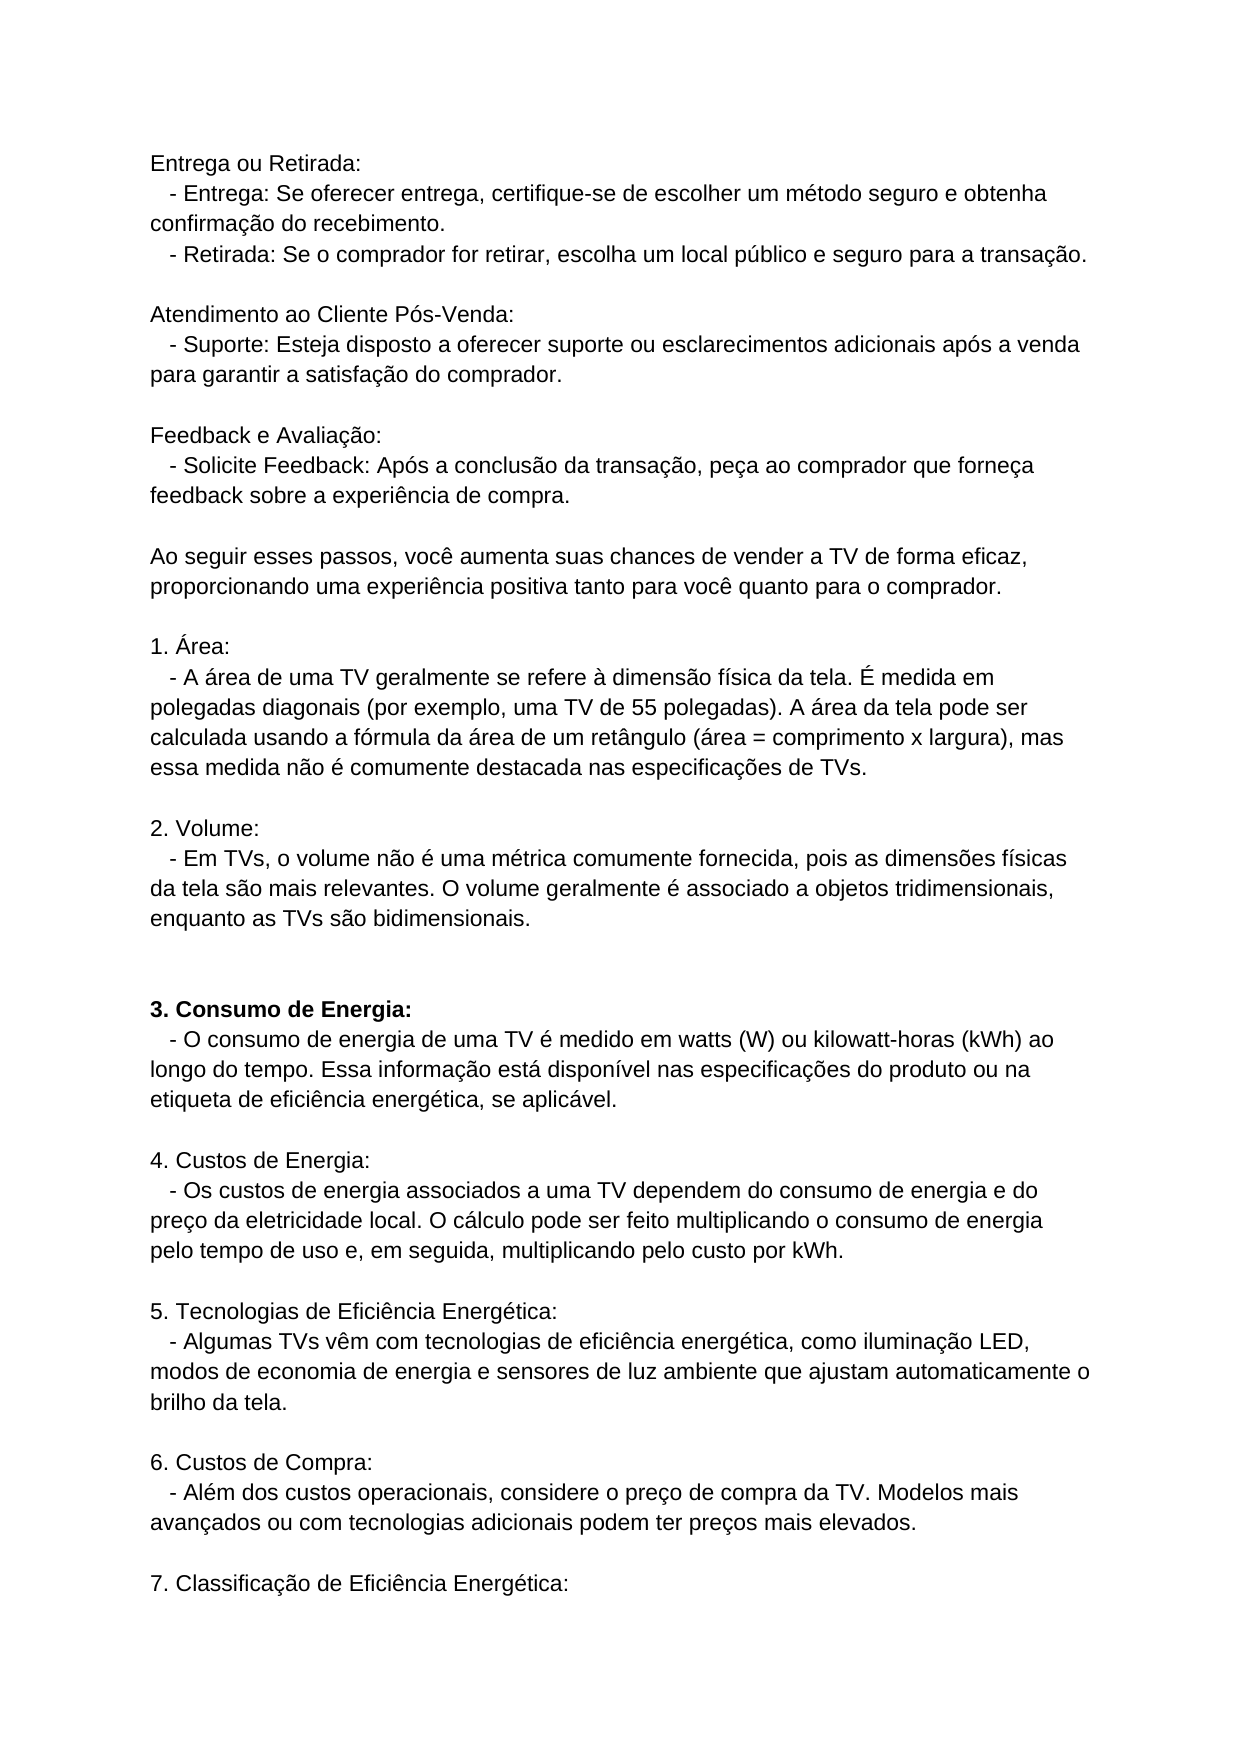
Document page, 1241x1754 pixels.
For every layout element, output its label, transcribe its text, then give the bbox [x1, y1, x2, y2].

text 7. Classificação de Eficiência Energética: [150, 1570, 1090, 1596]
text 6. Custos de Compra: [150, 1449, 1090, 1475]
text Ao seguir esses passos, você aumenta suas chances de vender a TV de forma eficaz, proporcionando uma experiência positiva tanto para você quanto para o comprador. [150, 543, 1090, 599]
text Entrega ou Retirada: [150, 150, 1090, 176]
text - Além dos custos operacionais, considere o preço de compra da TV. Modelos mais avançados ou com tecnologias adicionais podem ter preços mais elevados. [150, 1479, 1090, 1536]
text Feedback e Avaliação: [150, 422, 1090, 448]
text - Suporte: Esteja disposto a oferecer suporte ou esclarecimentos adicionais após a venda para garantir a satisfação do comprador. [150, 331, 1090, 388]
text 2. Volume: [150, 814, 1090, 841]
text 1. Área: [150, 633, 1090, 660]
text - Em TVs, o volume não é uma métrica comumente fornecida, pois as dimensões físicas da tela são mais relevantes. O volume geralmente é associado a objetos tridimensionais, enquanto as TVs são bidimensionais. [150, 845, 1090, 932]
text - O consumo de energia de uma TV é medido em watts (W) ou kilowatt-horas (kWh) ao longo do tempo. Essa informação está disponível nas especificações do produto ou na etiqueta de eficiência energética, se aplicável. [150, 1026, 1090, 1113]
text 3. Consumo de Energia: [150, 996, 1090, 1022]
text - Os custos de energia associados a uma TV dependem do consumo de energia e do preço da eletricidade local. O cálculo pode ser feito multiplicando o consumo de energia pelo tempo de uso e, em seguida, multiplicando pelo custo por kWh. [150, 1177, 1090, 1264]
text - Solicite Feedback: Após a conclusão da transação, peça ao comprador que forneça feedback sobre a experiência de compra. [150, 452, 1090, 509]
text 4. Custos de Energia: [150, 1147, 1090, 1173]
text - Retirada: Se o comprador for retirar, escolha um local público e seguro para a transação. [150, 241, 1090, 267]
text 5. Tecnologias de Eficiência Energética: [150, 1298, 1090, 1324]
text - A área de uma TV geralmente se refere à dimensão física da tela. É medida em polegadas diagonais (por exemplo, uma TV de 55 polegadas). A área da tela pode ser calculada usando a fórmula da área de um retângulo (área = comprimento x largura), mas essa medida não é comumente destacada nas especificações de TVs. [150, 663, 1090, 781]
text Atendimento ao Cliente Pós-Venda: [150, 301, 1090, 327]
text - Algumas TVs vêm com tecnologias de eficiência energética, como iluminação LED, modos de economia de energia e sensores de luz ambiente que ajustam automaticamente o brilho da tela. [150, 1328, 1090, 1415]
text - Entrega: Se oferecer entrega, certifique-se de escolher um método seguro e obtenha confirmação do recebimento. [150, 180, 1090, 237]
